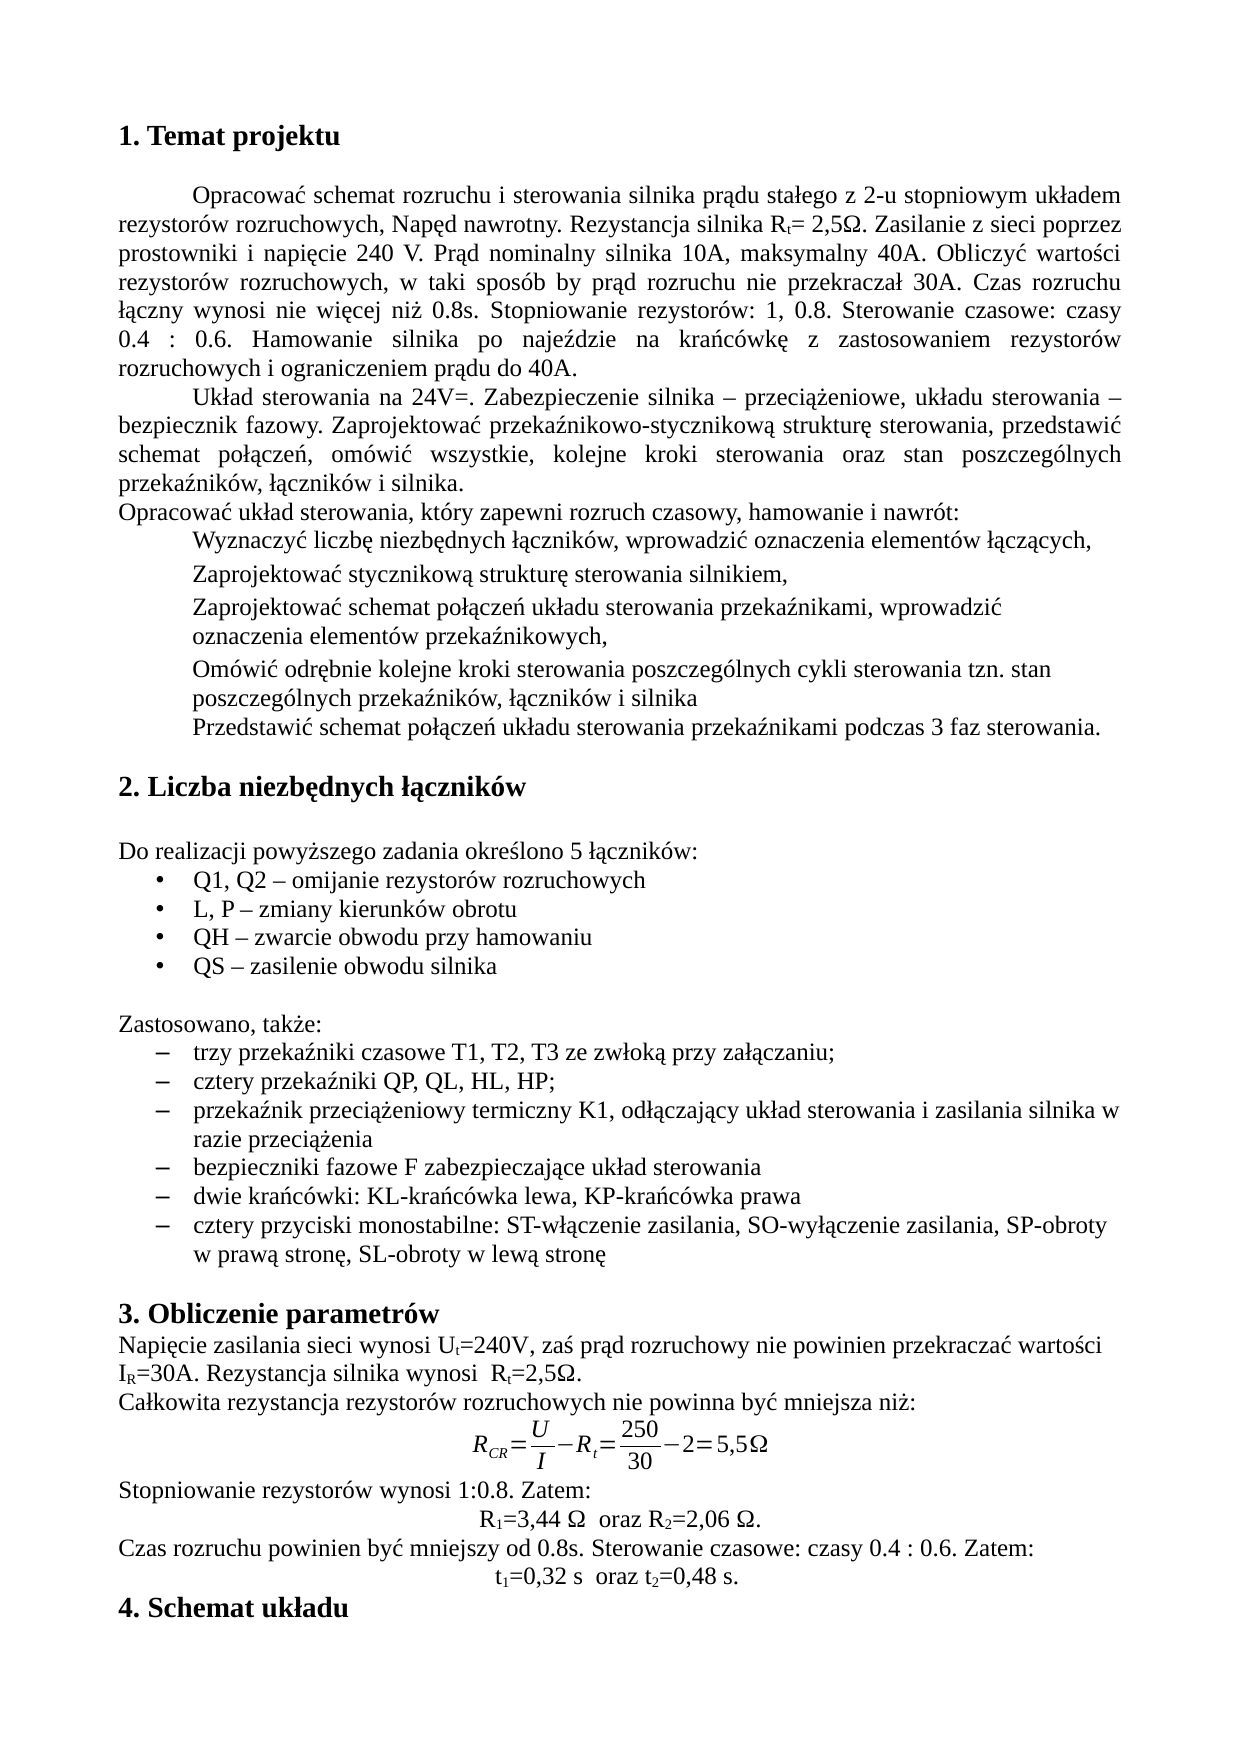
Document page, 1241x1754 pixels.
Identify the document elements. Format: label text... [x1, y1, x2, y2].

text 1. Temat projektu [118, 118, 1122, 152]
list bezpieczniki fazowe F zabezpieczające układ sterowania [156, 1152, 1122, 1181]
text  Zaprojektować schemat połączeń układu sterowania przekaźnikami, wprowadzić oznaczenia elementów przekaźnikowych, [118, 592, 1122, 649]
text Stopniowanie rezystorów wynosi 1:0.8. Zatem: [118, 1475, 1122, 1504]
text t1=0,32 s oraz t2=0,48 s. [118, 1561, 1122, 1590]
list QH – zwarcie obwodu przy hamowaniu [156, 922, 1122, 951]
text R1=3,44 Ω oraz R2=2,06 Ω. [118, 1504, 1122, 1533]
text  Zaprojektować stycznikową strukturę sterowania silnikiem, [118, 559, 1122, 587]
text  Przedstawić schemat połączeń układu sterowania przekaźnikami podczas 3 faz sterowania. [118, 712, 1122, 740]
text  Omówić odrębnie kolejne kroki sterowania poszczególnych cykli sterowania tzn. stan poszczególnych przekaźników, łączników i silnika [118, 654, 1122, 712]
list cztery przekaźniki QP, QL, HL, HP; [156, 1066, 1122, 1095]
list L, P – zmiany kierunków obrotu [156, 894, 1122, 922]
text 3. Obliczenie parametrów [118, 1296, 1122, 1330]
list cztery przyciski monostabilne: ST-włączenie zasilania, SO-wyłączenie zasilania, SP-obroty w prawą stronę, SL-obroty w lewą stronę [156, 1210, 1122, 1267]
text Do realizacji powyższego zadania określono 5 łączników: [118, 836, 1122, 865]
list przekaźnik przeciążeniowy termiczny K1, odłączający układ sterowania i zasilania silnika w razie przeciążenia [156, 1095, 1122, 1152]
text 2. Liczba niezbędnych łączników [118, 769, 1122, 803]
text Układ sterowania na 24V=. Zabezpieczenie silnika – przeciążeniowe, układu sterowania – bezpiecznik fazowy. Zaprojektować przekaźnikowo-stycznikową strukturę sterowania, przedstawić schemat połączeń, omówić wszystkie, kolejne kroki sterowania oraz stan poszczególnych przekaźników, łączników i silnika. [118, 382, 1122, 497]
list Q1, Q2 – omijanie rezystorów rozruchowych [156, 865, 1122, 894]
text Czas rozruchu powinien być mniejszy od 0.8s. Sterowanie czasowe: czasy 0.4 : 0.6. Zatem: [118, 1533, 1122, 1561]
list trzy przekaźniki czasowe T1, T2, T3 ze zwłoką przy załączaniu; [156, 1037, 1122, 1066]
text Opracować schemat rozruchu i sterowania silnika prądu stałego z 2-u stopniowym układem rezystorów rozruchowych, Napęd nawrotny. Rezystancja silnika Rt= 2,5Ω. Zasilanie z sieci poprzez prostowniki i napięcie 240 V. Prąd nominalny silnika 10A, maksymalny 40A. Obliczyć wartości rezystorów rozruchowych, w taki sposób by prąd rozruchu nie przekraczał 30A. Czas rozruchu łączny wynosi nie więcej niż 0.8s. Stopniowanie rezystorów: 1, 0.8. Sterowanie czasowe: czasy 0.4 : 0.6. Hamowanie silnika po najeździe na krańcówkę z zastosowaniem rezystorów rozruchowych i ograniczeniem prądu do 40A. [118, 180, 1122, 382]
list dwie krańcówki: KL-krańcówka lewa, KP-krańcówka prawa [156, 1181, 1122, 1210]
text Napięcie zasilania sieci wynosi Ut=240V, zaś prąd rozruchowy nie powinien przekraczać wartości IR=30A. Rezystancja silnika wynosi Rt=2,5Ω. [118, 1330, 1122, 1387]
list QS – zasilenie obwodu silnika [156, 951, 1122, 980]
text  Wyznaczyć liczbę niezbędnych łączników, wprowadzić oznaczenia elementów łączących, [118, 525, 1122, 554]
text 4. Schemat układu [118, 1590, 1122, 1624]
text Opracować układ sterowania, który zapewni rozruch czasowy, hamowanie i nawrót: [118, 497, 1122, 525]
text Całkowita rezystancja rezystorów rozruchowych nie powinna być mniejsza niż: [118, 1387, 1122, 1416]
text Zastosowano, także: [118, 1009, 1122, 1037]
